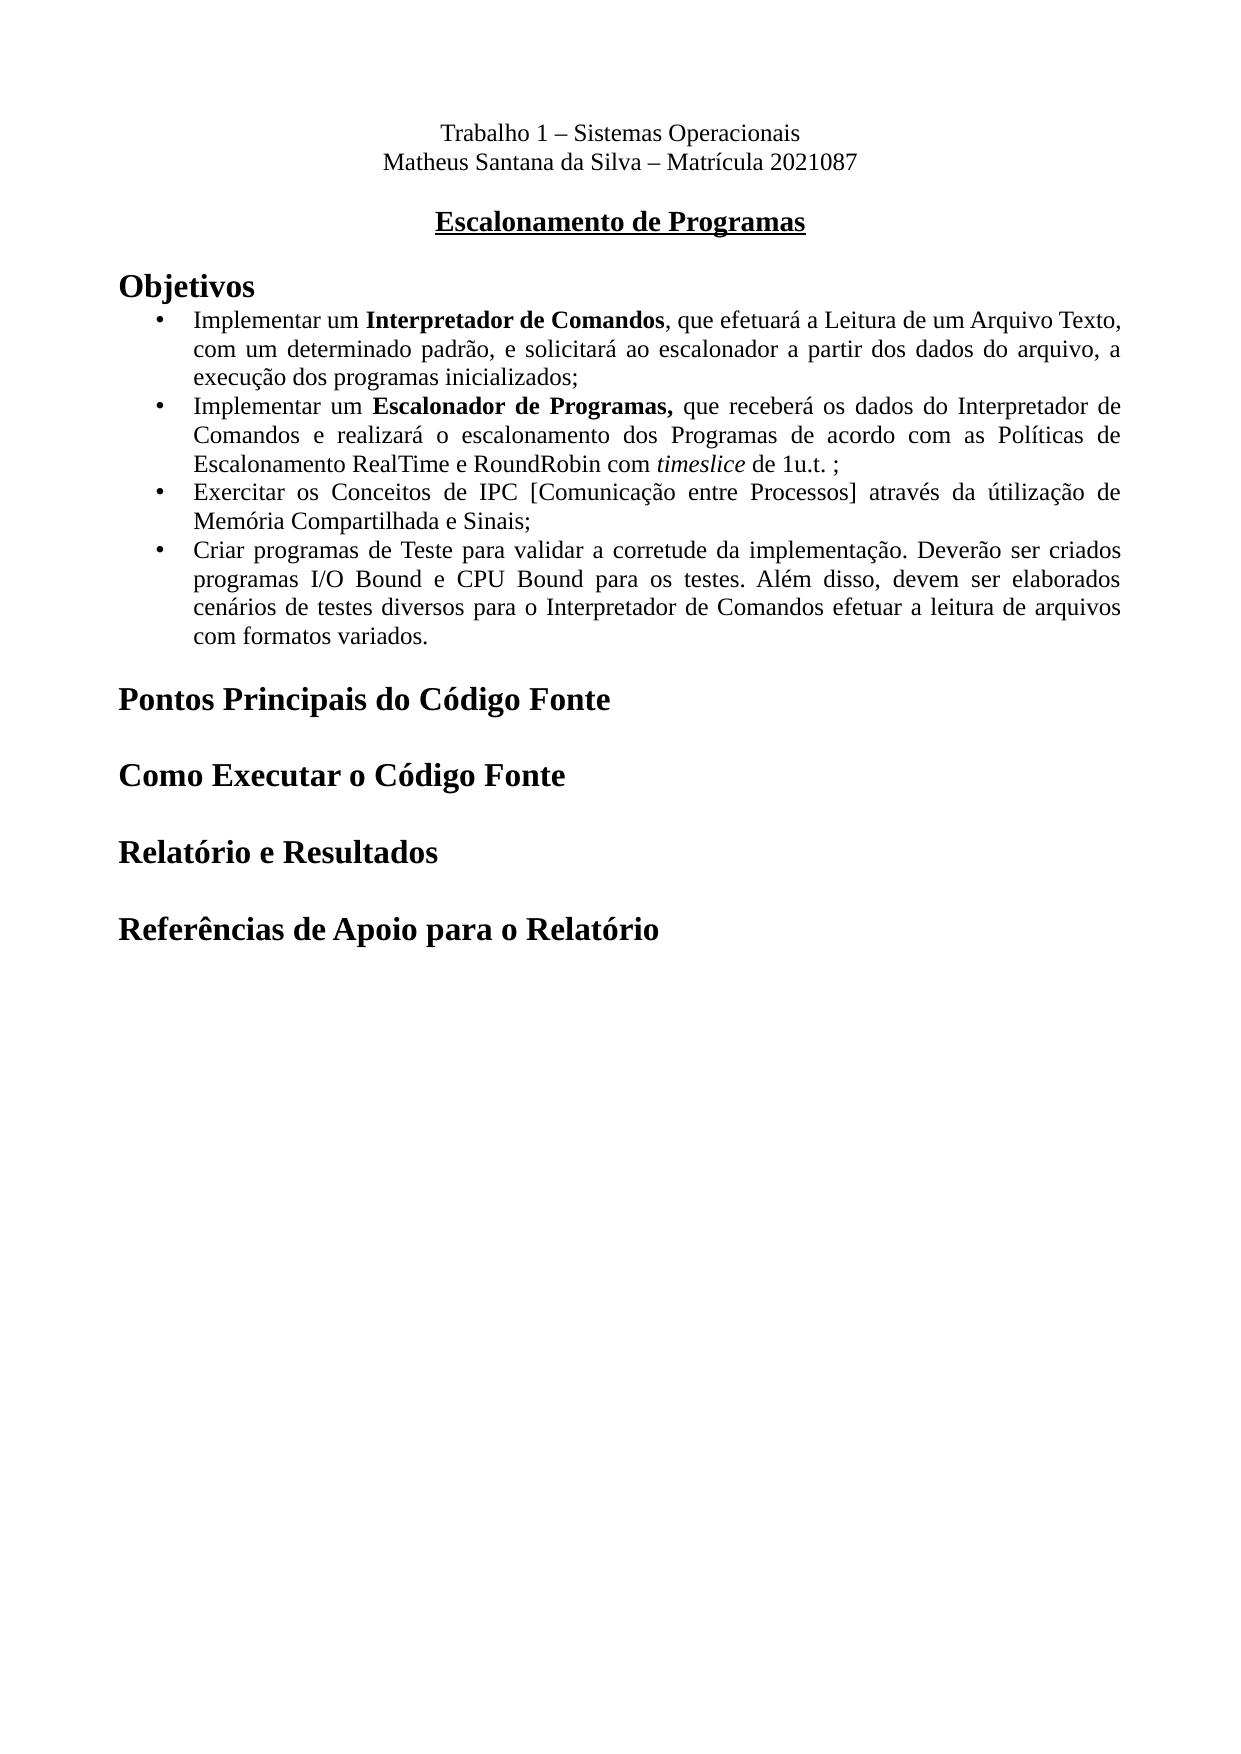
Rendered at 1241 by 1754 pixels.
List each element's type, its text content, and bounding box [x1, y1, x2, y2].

text Referências de Apoio para o Relatório [118, 909, 1122, 947]
list Criar programas de Teste para validar a corretude da implementação. Deverão ser criados programas I/O Bound e CPU Bound para os testes. Além disso, devem ser elaborados cenários de testes diversos para o Interpretador de Comandos efetuar a leitura de arquivos com formatos variados. [156, 535, 1122, 650]
text Relatório e Resultados [118, 832, 1122, 870]
text Objetivos [118, 267, 1122, 305]
list Implementar um Escalonador de Programas, que receberá os dados do Interpretador de Comandos e realizará o escalonamento dos Programas de acordo com as Políticas de Escalonamento RealTime e RoundRobin com timeslice de 1u.t. ; [156, 391, 1122, 477]
list Implementar um Interpretador de Comandos, que efetuará a Leitura de um Arquivo Texto, com um determinado padrão, e solicitará ao escalonador a partir dos dados do arquivo, a execução dos programas inicializados; [156, 305, 1122, 391]
text Trabalho 1 – Sistemas Operacionais [118, 118, 1122, 147]
text Matheus Santana da Silva – Matrícula 2021087 Escalonamento de Programas [118, 147, 1122, 238]
text Pontos Principais do Código Fonte [118, 679, 1122, 717]
list Exercitar os Conceitos de IPC [Comunicação entre Processos] através da útilização de Memória Compartilhada e Sinais; [156, 477, 1122, 535]
text Como Executar o Código Fonte [118, 755, 1122, 794]
